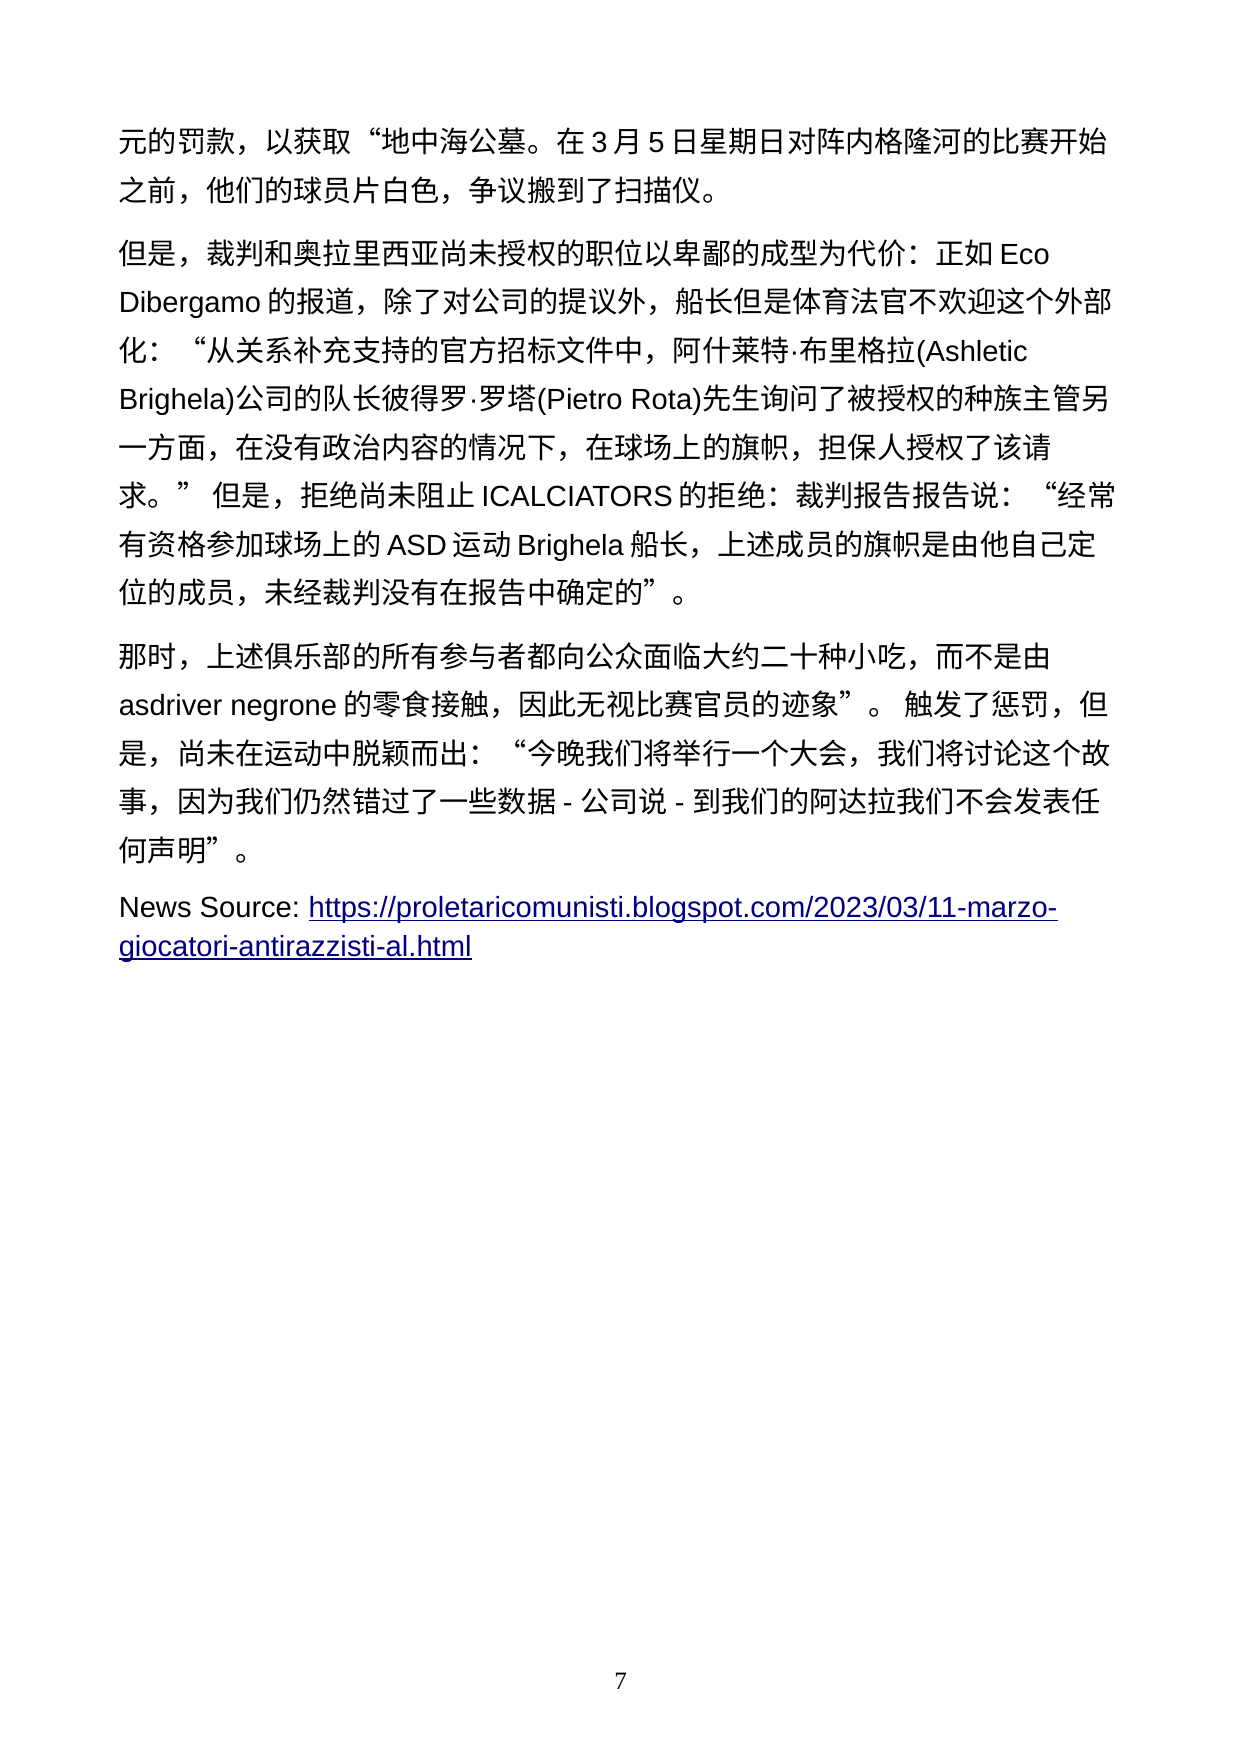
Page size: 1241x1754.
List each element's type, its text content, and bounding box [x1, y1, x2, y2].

text 但是，裁判和奥拉里西亚尚未授权的职位以卑鄙的成型为代价：正如Eco Dibergamo的报道，除了对公司的提议外，船长但是体育法官不欢迎这个外部化：“从关系补充支持的官方招标文件中，阿什莱特·布里格拉(Ashletic Brighela)公司的队长彼得罗·罗塔(Pietro Rota)先生询问了被授权的种族主管另一方面，在没有政治内容的情况下，在球场上的旗帜，担保人授权了该请求。” 但是，拒绝尚未阻止ICALCIATORS的拒绝：裁判报告报告说：“经常有资格参加球场上的ASD运动Brighela船长，上述成员的旗帜是由他自己定位的成员，未经裁判没有在报告中确定的”。 [118, 230, 1122, 612]
text 那时，上述俱乐部的所有参与者都向公众面临大约二十种小吃，而不是由asdriver negrone的零食接触，因此无视比赛官员的迹象”。 触发了惩罚，但是，尚未在运动中脱颖而出：“今晚我们将举行一个大会，我们将讨论这个故事，因为我们仍然错过了一些数据 - 公司说 - 到我们的阿达拉我们不会发表任何声明”。 [118, 633, 1122, 869]
text 元的罚款，以获取“地中海公墓。在3月5日星期日对阵内格隆河的比赛开始之前，他们的球员片白色，争议搬到了扫描仪。 [118, 118, 1122, 209]
text News Source: https://proletaricomunisti.blogspot.com/2023/03/11-marzo-giocatori-antirazzisti-al.html [118, 890, 1122, 962]
